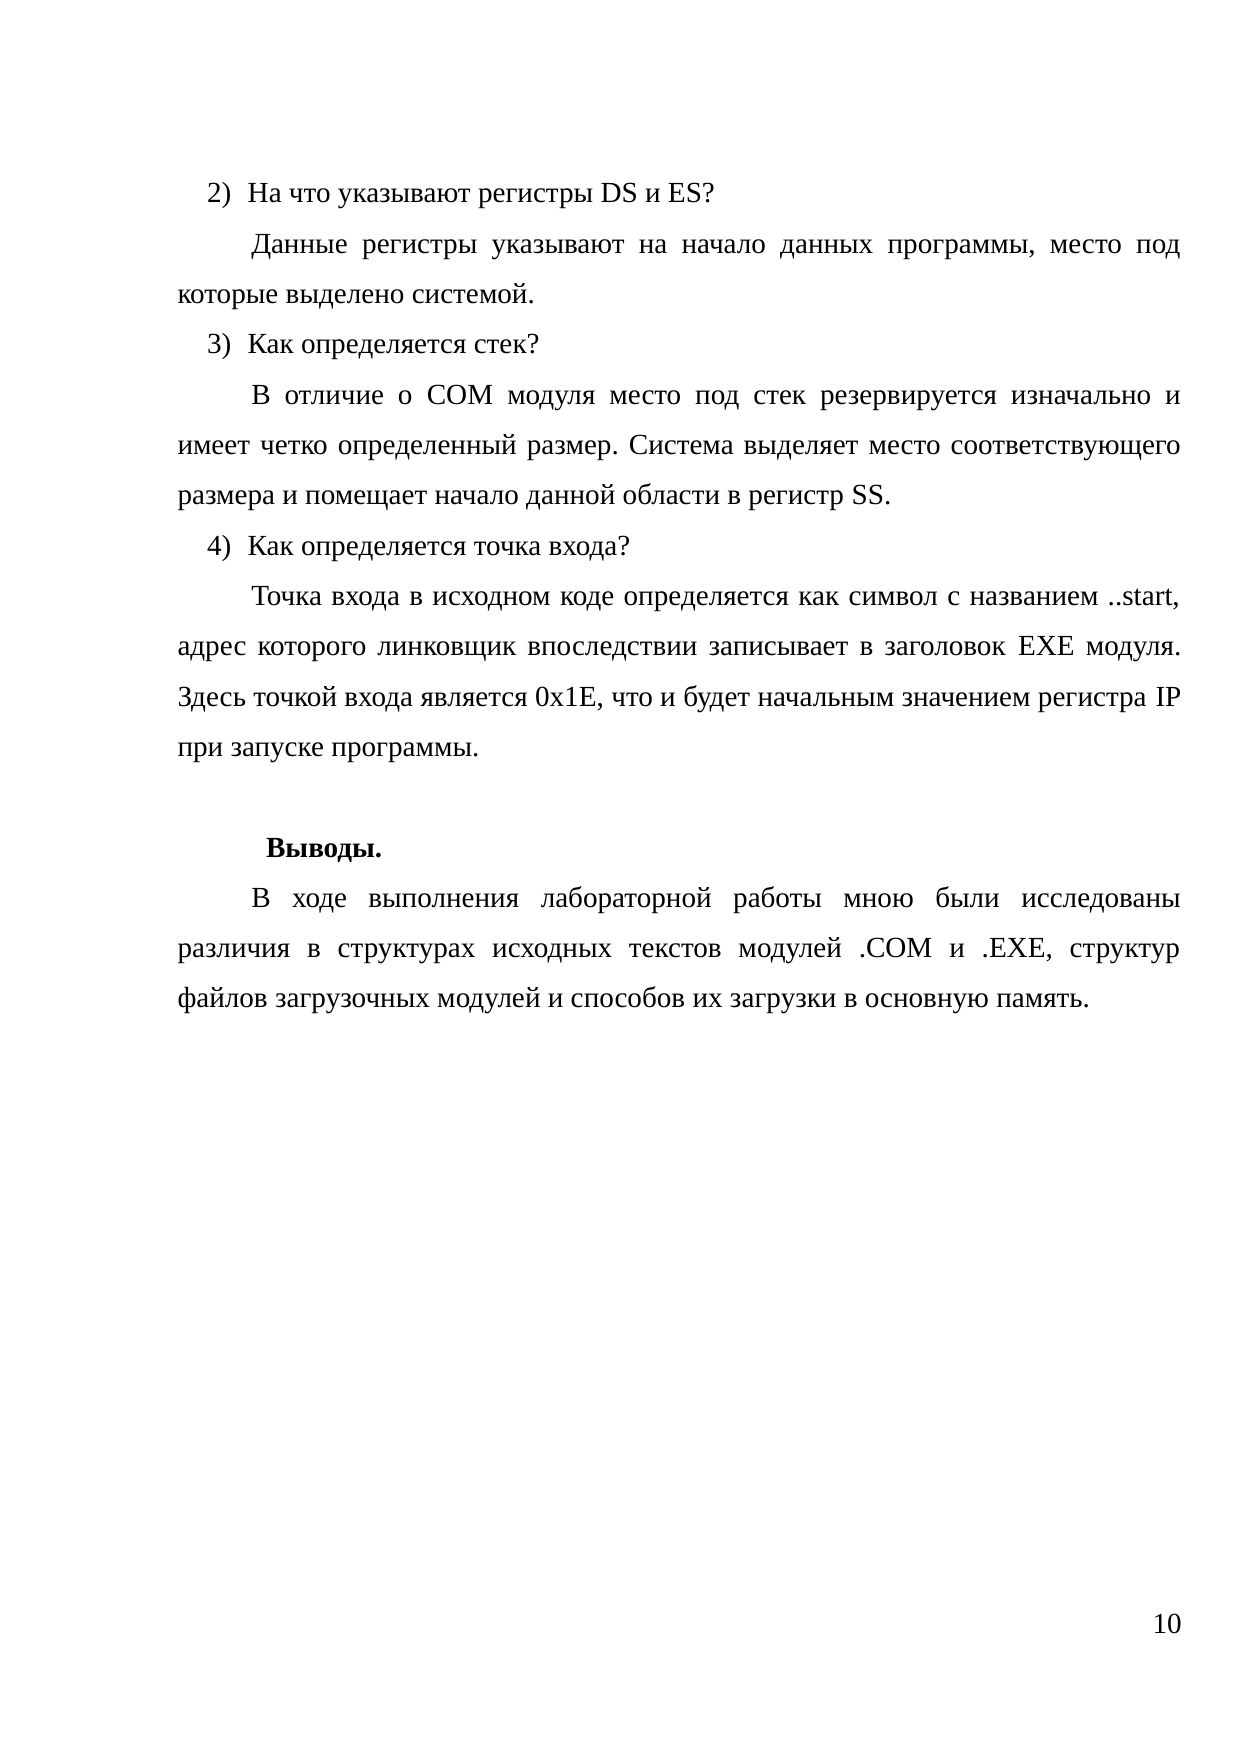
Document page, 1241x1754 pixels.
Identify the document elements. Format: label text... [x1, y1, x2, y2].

subtitle Выводы. [177, 830, 1181, 863]
text Точка входа в исходном коде определяется как символ с названием ..start, адрес которого линковщик впоследствии записывает в заголовок EXE модуля. Здесь точкой входа является 0х1Е, что и будет начальным значением регистра IP при запуске программы. [177, 578, 1181, 763]
list Как определяется точка входа? [207, 528, 1181, 561]
text В ходе выполнения лабораторной работы мною были исследованы различия в структурах исходных текстов модулей .СОМ и .ЕХЕ, структур файлов загрузочных модулей и способов их загрузки в основную память. [177, 880, 1181, 1014]
list На что указывают регистры DS и ES? [207, 176, 1181, 209]
text В отличие о COM модуля место под стек резервируется изначально и имеет четко определенный размер. Система выделяет место соответствующего размера и помещает начало данной области в регистр SS. [177, 377, 1181, 511]
list Как определяется стек? [207, 327, 1181, 360]
text Данные регистры указывают на начало данных программы, место под которые выделено системой. [177, 226, 1181, 310]
